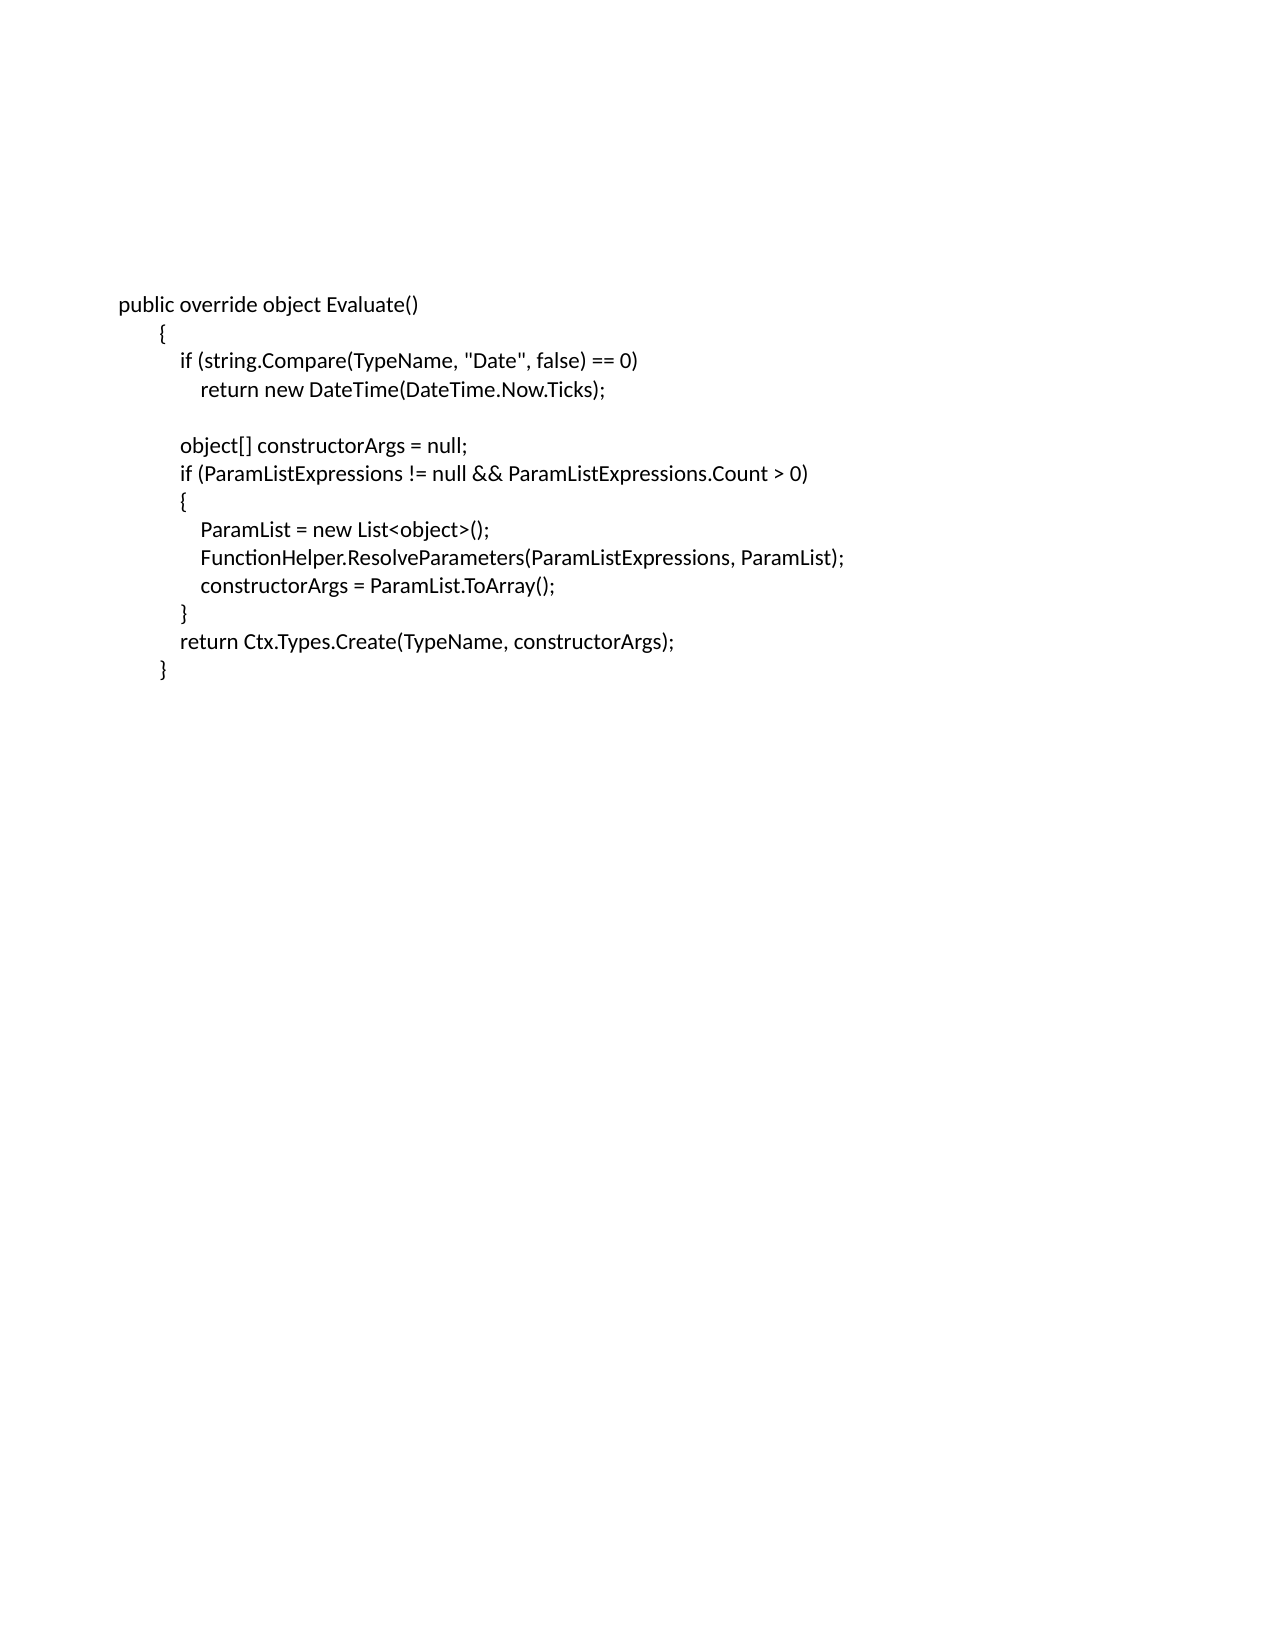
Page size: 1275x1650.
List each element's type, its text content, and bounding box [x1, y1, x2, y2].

text object[] constructorArgs = null; [118, 431, 1157, 459]
text constructorArgs = ParamList.ToArray(); [118, 571, 1157, 599]
text if (string.Compare(TypeName, "Date", false) == 0) [118, 347, 1157, 375]
text return new DateTime(DateTime.Now.Ticks); [118, 375, 1157, 403]
text public override object Evaluate() [118, 291, 1157, 319]
text if (ParamListExpressions != null && ParamListExpressions.Count > 0) [118, 459, 1157, 487]
text { [118, 319, 1157, 347]
text FunctionHelper.ResolveParameters(ParamListExpressions, ParamList); [118, 543, 1157, 571]
text return Ctx.Types.Create(TypeName, constructorArgs); [118, 627, 1157, 655]
text { [118, 487, 1157, 515]
text } [118, 599, 1157, 627]
text ParamList = new List<object>(); [118, 515, 1157, 543]
text } [118, 655, 1157, 683]
